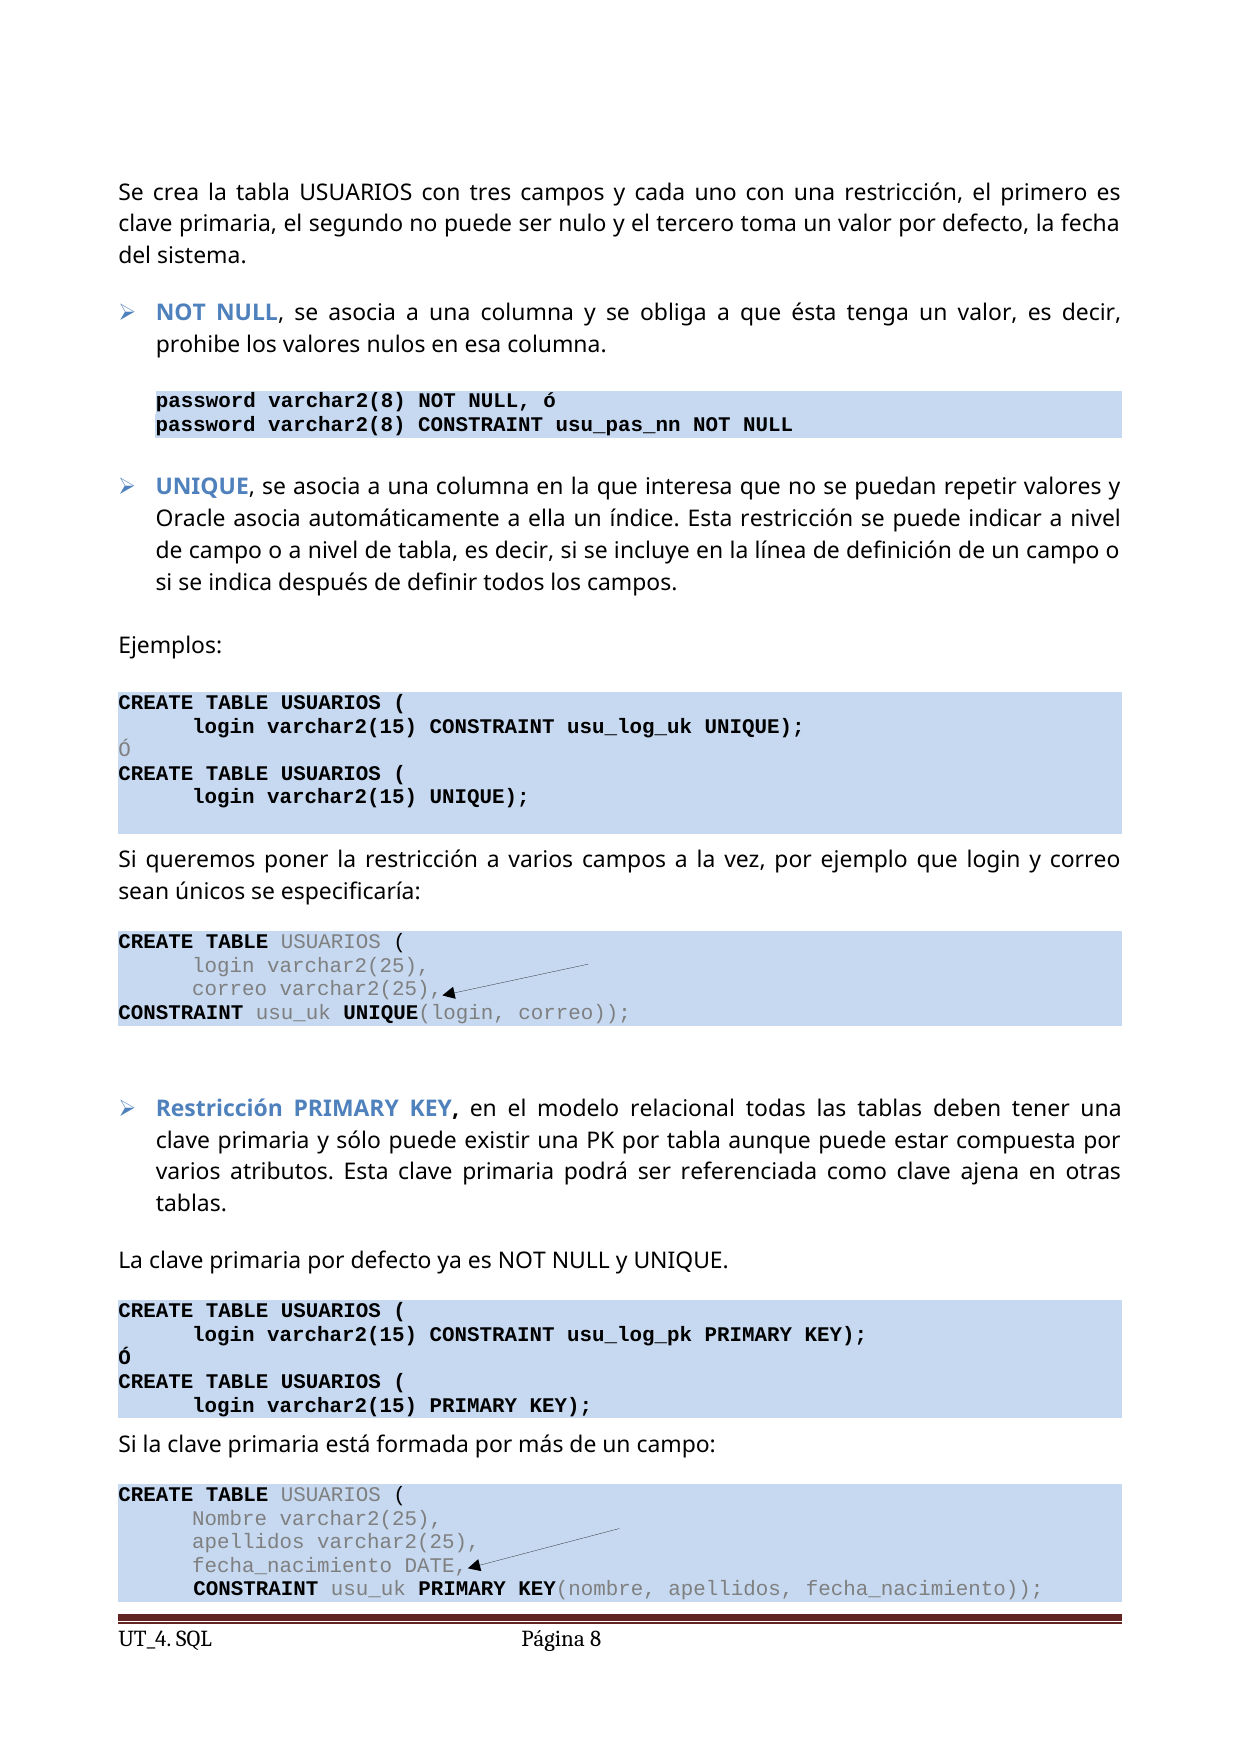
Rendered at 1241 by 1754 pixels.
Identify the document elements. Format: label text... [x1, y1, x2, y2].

text Ó [118, 1347, 1122, 1371]
text Si queremos poner la restricción a varios campos a la vez, por ejemplo que login y correo sean únicos se especificaría: [118, 843, 1122, 906]
list password varchar2(8) NOT NULL, ó [156, 391, 1122, 414]
list UNIQUE, se asocia a una columna en la que interesa que no se puedan repetir valores y Oracle asocia automáticamente a ella un índice. Esta restricción se puede indicar a nivel de campo o a nivel de tabla, es decir, si se incluye en la línea de definición de un campo o si se indica después de definir todos los campos. [118, 469, 1122, 597]
text Ó [118, 739, 1122, 763]
text login varchar2(15) CONSTRAINT usu_log_pk PRIMARY KEY); [118, 1324, 1122, 1347]
text login varchar2(15) UNIQUE); [118, 787, 1122, 810]
list NOT NULL, se asocia a una columna y se obliga a que ésta tenga un valor, es decir, prohibe los valores nulos en esa columna. [118, 295, 1122, 359]
text [523, 1531, 1122, 1555]
list Restricción PRIMARY KEY, en el modelo relacional todas las tablas deben tener una clave primaria y sólo puede existir una PK por tabla aunque puede estar compuesta por varios atributos. Esta clave primaria podrá ser referenciada como clave ajena en otras tablas. [118, 1091, 1122, 1218]
text login varchar2(15) CONSTRAINT usu_log_uk UNIQUE); [118, 716, 1122, 739]
text apellidos varchar2(25), [118, 1531, 605, 1555]
text CREATE TABLE USUARIOS ( [118, 1484, 1122, 1507]
text fecha_nacimiento DATE, [118, 1555, 1122, 1578]
text CREATE TABLE USUARIOS ( [118, 1371, 1122, 1395]
text CREATE TABLE USUARIOS ( [118, 763, 1122, 787]
list password varchar2(8) CONSTRAINT usu_pas_nn NOT NULL [155, 414, 1122, 438]
text Nombre varchar2(25), [118, 1507, 1122, 1531]
text correo varchar2(25), [118, 978, 1122, 1002]
text CREATE TABLE USUARIOS ( [118, 692, 1122, 716]
text Ejemplos: [118, 628, 1122, 660]
text CONSTRAINT usu_uk PRIMARY KEY(nombre, apellidos, fecha_nacimiento)); [118, 1578, 1122, 1602]
text login varchar2(25), [118, 955, 1122, 978]
text login varchar2(15) PRIMARY KEY); [118, 1395, 1122, 1418]
text La clave primaria por defecto ya es NOT NULL y UNIQUE. [118, 1243, 1122, 1275]
text Si la clave primaria está formada por más de un campo: [118, 1427, 1122, 1459]
text CONSTRAINT usu_uk UNIQUE(login, correo)); [118, 1002, 1122, 1026]
text CREATE TABLE USUARIOS ( [118, 1300, 1122, 1324]
text CREATE TABLE USUARIOS ( [118, 931, 1122, 955]
text Se crea la tabla USUARIOS con tres campos y cada uno con una restricción, el primero es clave primaria, el segundo no puede ser nulo y el tercero toma un valor por defecto, la fecha del sistema. [118, 175, 1122, 270]
